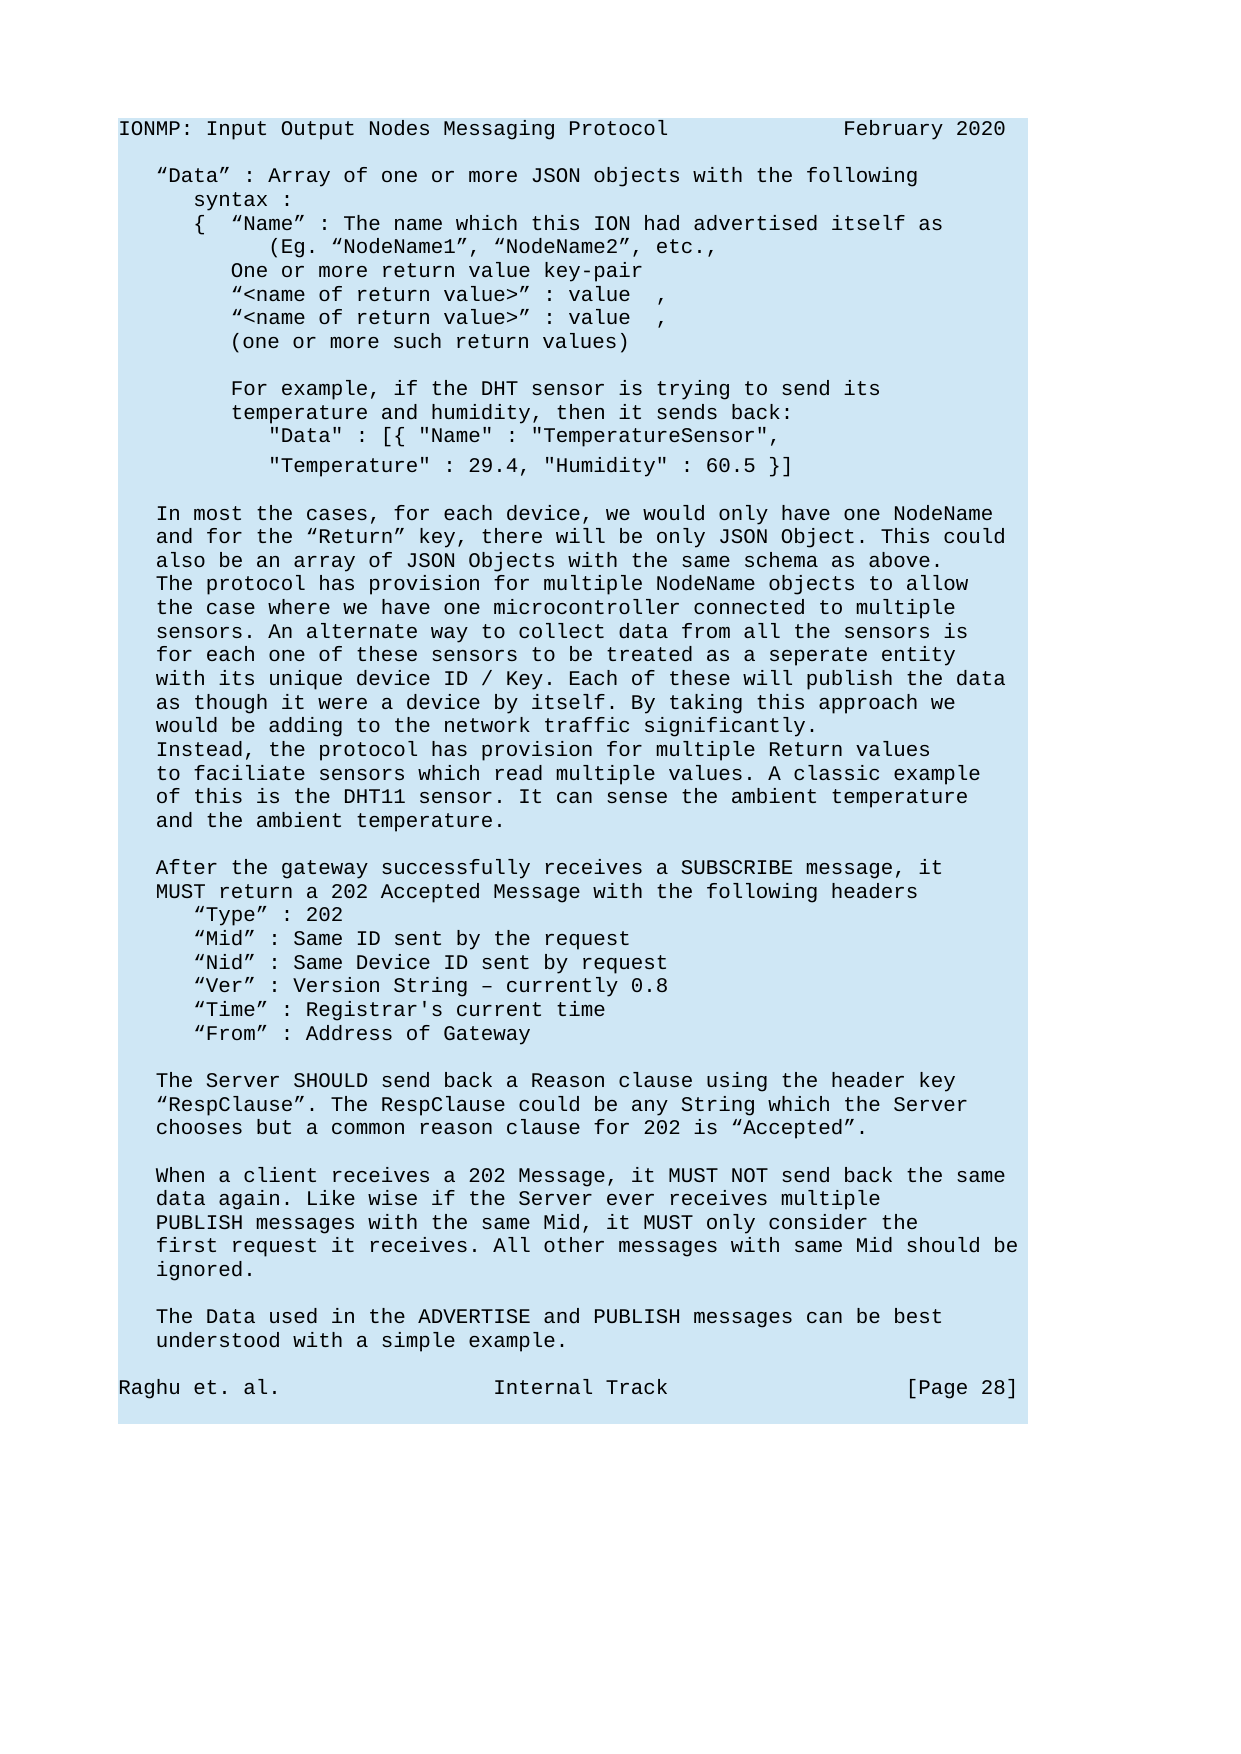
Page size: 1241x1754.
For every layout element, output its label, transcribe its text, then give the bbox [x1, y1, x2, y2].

text “Data” : Array of one or more JSON objects with the following syntax : [118, 165, 1028, 213]
text “Time” : Registrar's current time [118, 999, 1028, 1023]
text “Nid” : Same Device ID sent by request [118, 952, 1028, 975]
text IONMP: Input Output Nodes Messaging Protocol February 2020 [118, 118, 1028, 142]
text The Server SHOULD send back a Reason clause using the header key “RespClause”. The RespClause could be any String which the Server chooses but a common reason clause for 202 is “Accepted”. [118, 1070, 1028, 1141]
text “Ver” : Version String – currently 0.8 [118, 975, 1028, 999]
text (one or more such return values) For example, if the DHT sensor is trying to send its temperature and humidity, then it sends back: [118, 331, 1028, 426]
text In most the cases, for each device, we would only have one NodeName and for the “Return” key, there will be only JSON Object. This could also be an array of JSON Objects with the same schema as above. The protocol has provision for multiple NodeName objects to allow the case where we have one microcontroller connected to multiple sensors. An alternate way to collect data from all the sensors is for each one of these sensors to be treated as a seperate entity with its unique device ID / Key. Each of these will publish the data as though it were a device by itself. By taking this approach we would be adding to the network traffic significantly. [118, 502, 1028, 739]
text “From” : Address of Gateway [118, 1023, 1028, 1046]
text “<name of return value>” : value , [118, 307, 1028, 331]
text “Type” : 202 [118, 904, 1028, 928]
text Raghu et. al. Internal Track [Page 28] [118, 1377, 1028, 1401]
text The Data used in the ADVERTISE and PUBLISH messages can be best [118, 1306, 1028, 1330]
text When a client receives a 202 Message, it MUST NOT send back the same data again. Like wise if the Server ever receives multiple PUBLISH messages with the same Mid, it MUST only consider the first request it receives. All other messages with same Mid should be ignored. [118, 1164, 1028, 1283]
text “Mid” : Same ID sent by the request [118, 928, 1028, 952]
text "Temperature" : 29.4, "Humidity" : 60.5 }] [118, 449, 1028, 479]
text { “Name” : The name which this ION had advertised itself as (Eg. “NodeName1”, “NodeName2”, etc., One or more return value key-pair [118, 213, 1028, 284]
text understood with a simple example. [118, 1330, 1028, 1354]
text "Data" : [{ "Name" : "TemperatureSensor", [118, 426, 1028, 449]
text After the gateway successfully receives a SUBSCRIBE message, it MUST return a 202 Accepted Message with the following headers [118, 857, 1028, 904]
text “<name of return value>” : value , [118, 284, 1028, 307]
text Instead, the protocol has provision for multiple Return values to faciliate sensors which read multiple values. A classic example of this is the DHT11 sensor. It can sense the ambient temperature and the ambient temperature. [118, 739, 1028, 833]
